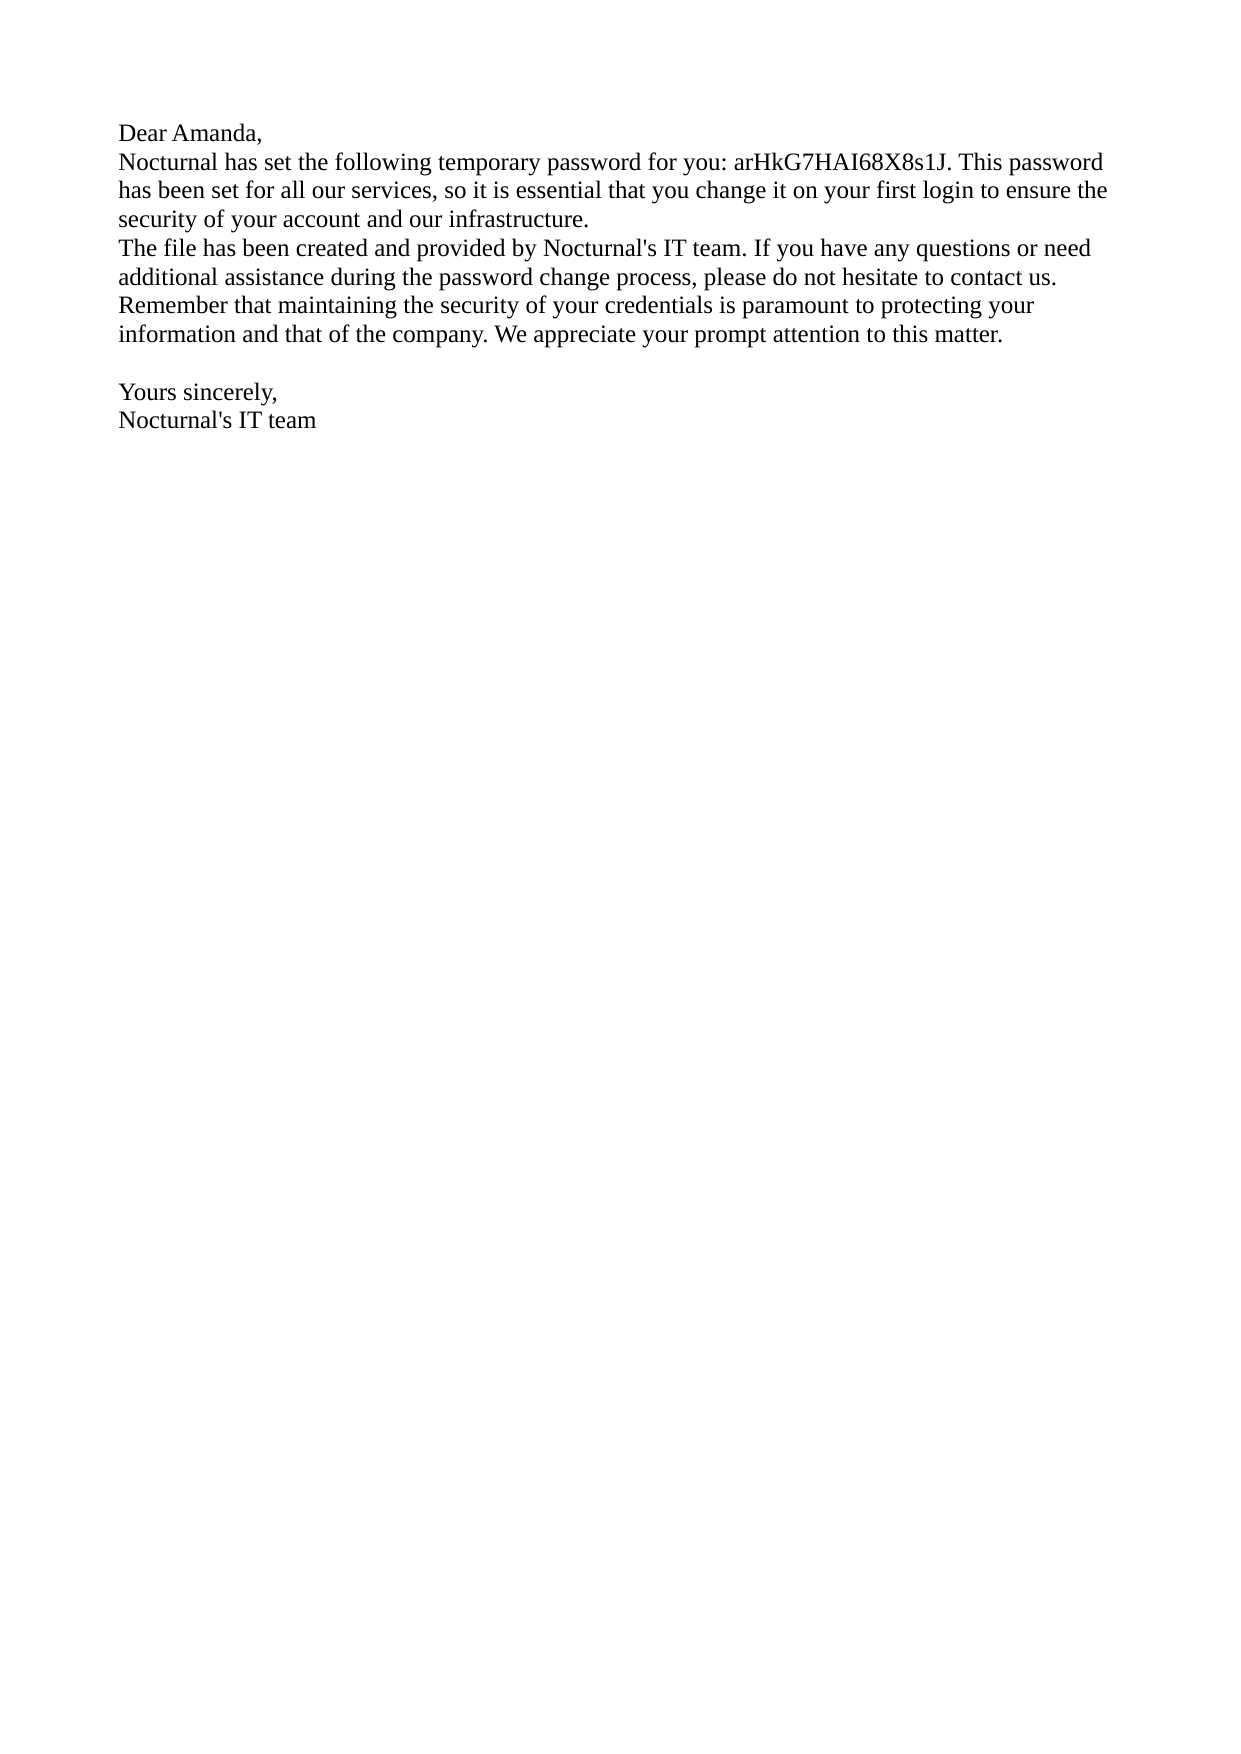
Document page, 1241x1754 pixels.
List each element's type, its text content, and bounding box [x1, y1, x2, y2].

text Yours sincerely, [118, 377, 1122, 406]
text Nocturnal's IT team [118, 406, 1122, 434]
text Remember that maintaining the security of your credentials is paramount to protecting your information and that of the company. We appreciate your prompt attention to this matter. [118, 291, 1122, 348]
text The file has been created and provided by Nocturnal's IT team. If you have any questions or need additional assistance during the password change process, please do not hesitate to contact us. [118, 233, 1122, 291]
text Dear Amanda, [118, 118, 1122, 147]
text Nocturnal has set the following temporary password for you: arHkG7HAI68X8s1J. This password has been set for all our services, so it is essential that you change it on your first login to ensure the security of your account and our infrastructure. [118, 147, 1122, 233]
